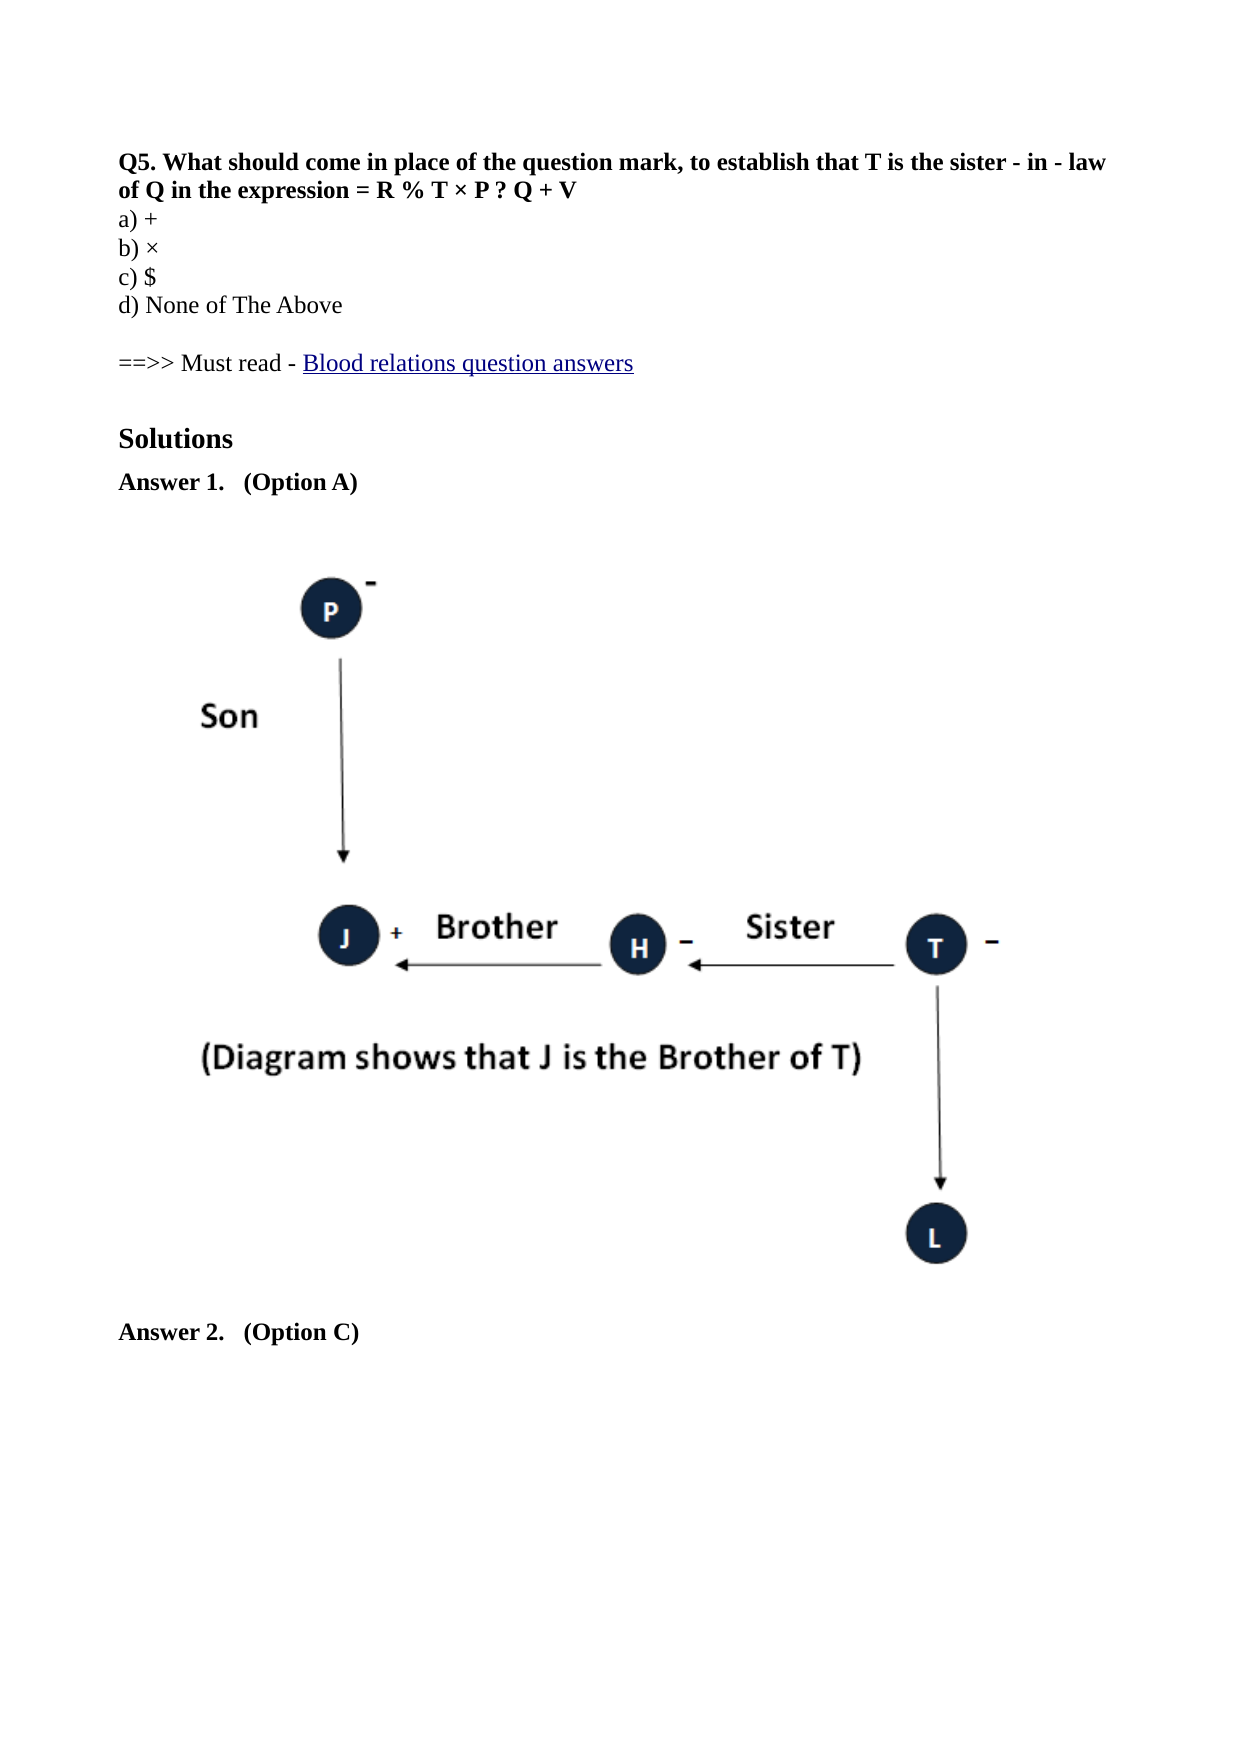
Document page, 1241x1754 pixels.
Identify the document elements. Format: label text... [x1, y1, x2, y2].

text Answer 1. (Option A) [118, 467, 1122, 496]
text Answer 2. (Option C) [118, 1317, 1122, 1346]
picture [120, 536, 1121, 1277]
subtitle Solutions [118, 421, 1122, 454]
text ==>> Must read - Blood relations question answers [118, 348, 1122, 377]
text Q5. What should come in place of the question mark, to establish that T is the sister - in - law of Q in the expression = R % T × P ? Q + V a) + b) × c) $ d) None of The Above [118, 118, 1122, 319]
